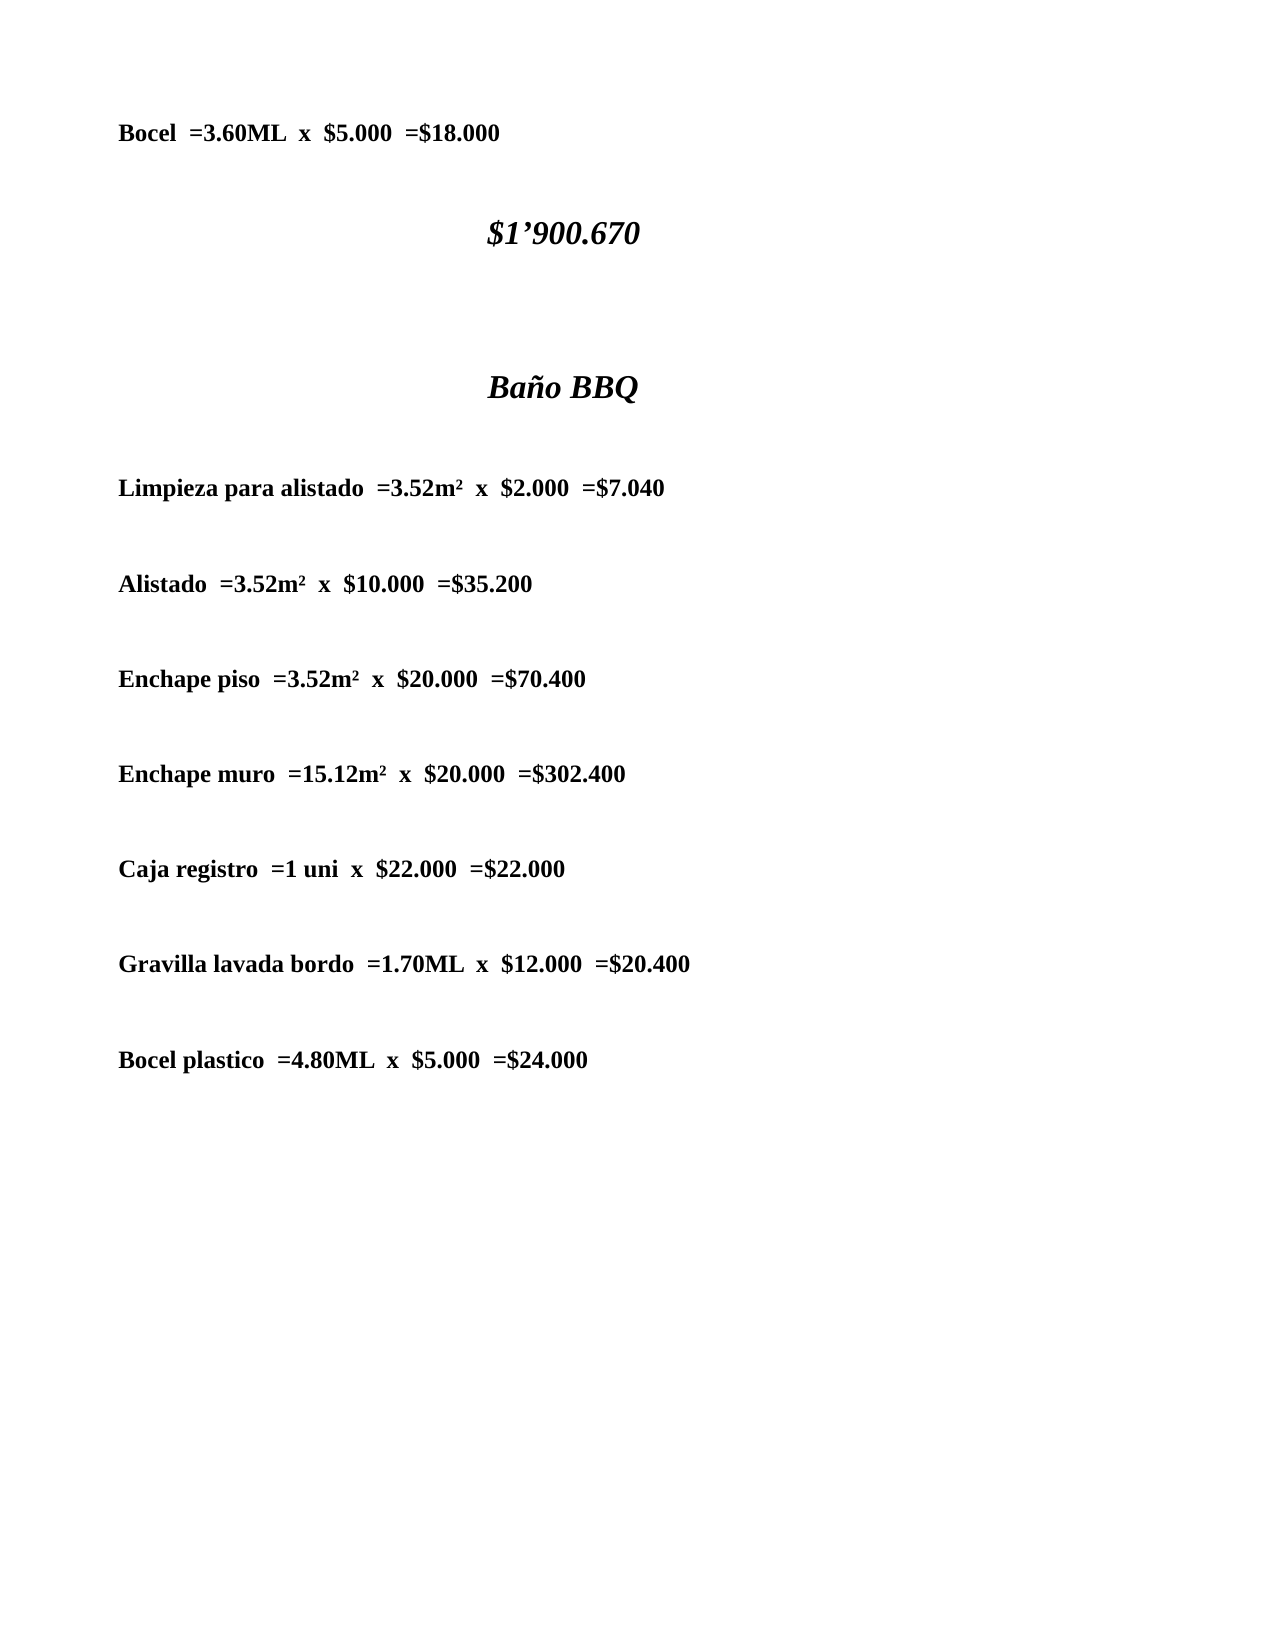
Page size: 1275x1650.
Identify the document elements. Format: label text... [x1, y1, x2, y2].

text Baño BBQ [118, 367, 1157, 406]
text $1’900.670 [118, 213, 1157, 252]
text Bocel plastico =4.80ML x $5.000 =$24.000 [118, 1045, 1157, 1073]
text Limpieza para alistado =3.52m² x $2.000 =$7.040 [118, 473, 1157, 502]
text Alistado =3.52m² x $10.000 =$35.200 [118, 569, 1157, 597]
text Caja registro =1 uni x $22.000 =$22.000 [118, 854, 1157, 883]
text Bocel =3.60ML x $5.000 =$18.000 [118, 118, 1157, 147]
text Enchape muro =15.12m² x $20.000 =$302.400 [118, 759, 1157, 788]
text Enchape piso =3.52m² x $20.000 =$70.400 [118, 664, 1157, 693]
text Gravilla lavada bordo =1.70ML x $12.000 =$20.400 [118, 949, 1157, 978]
